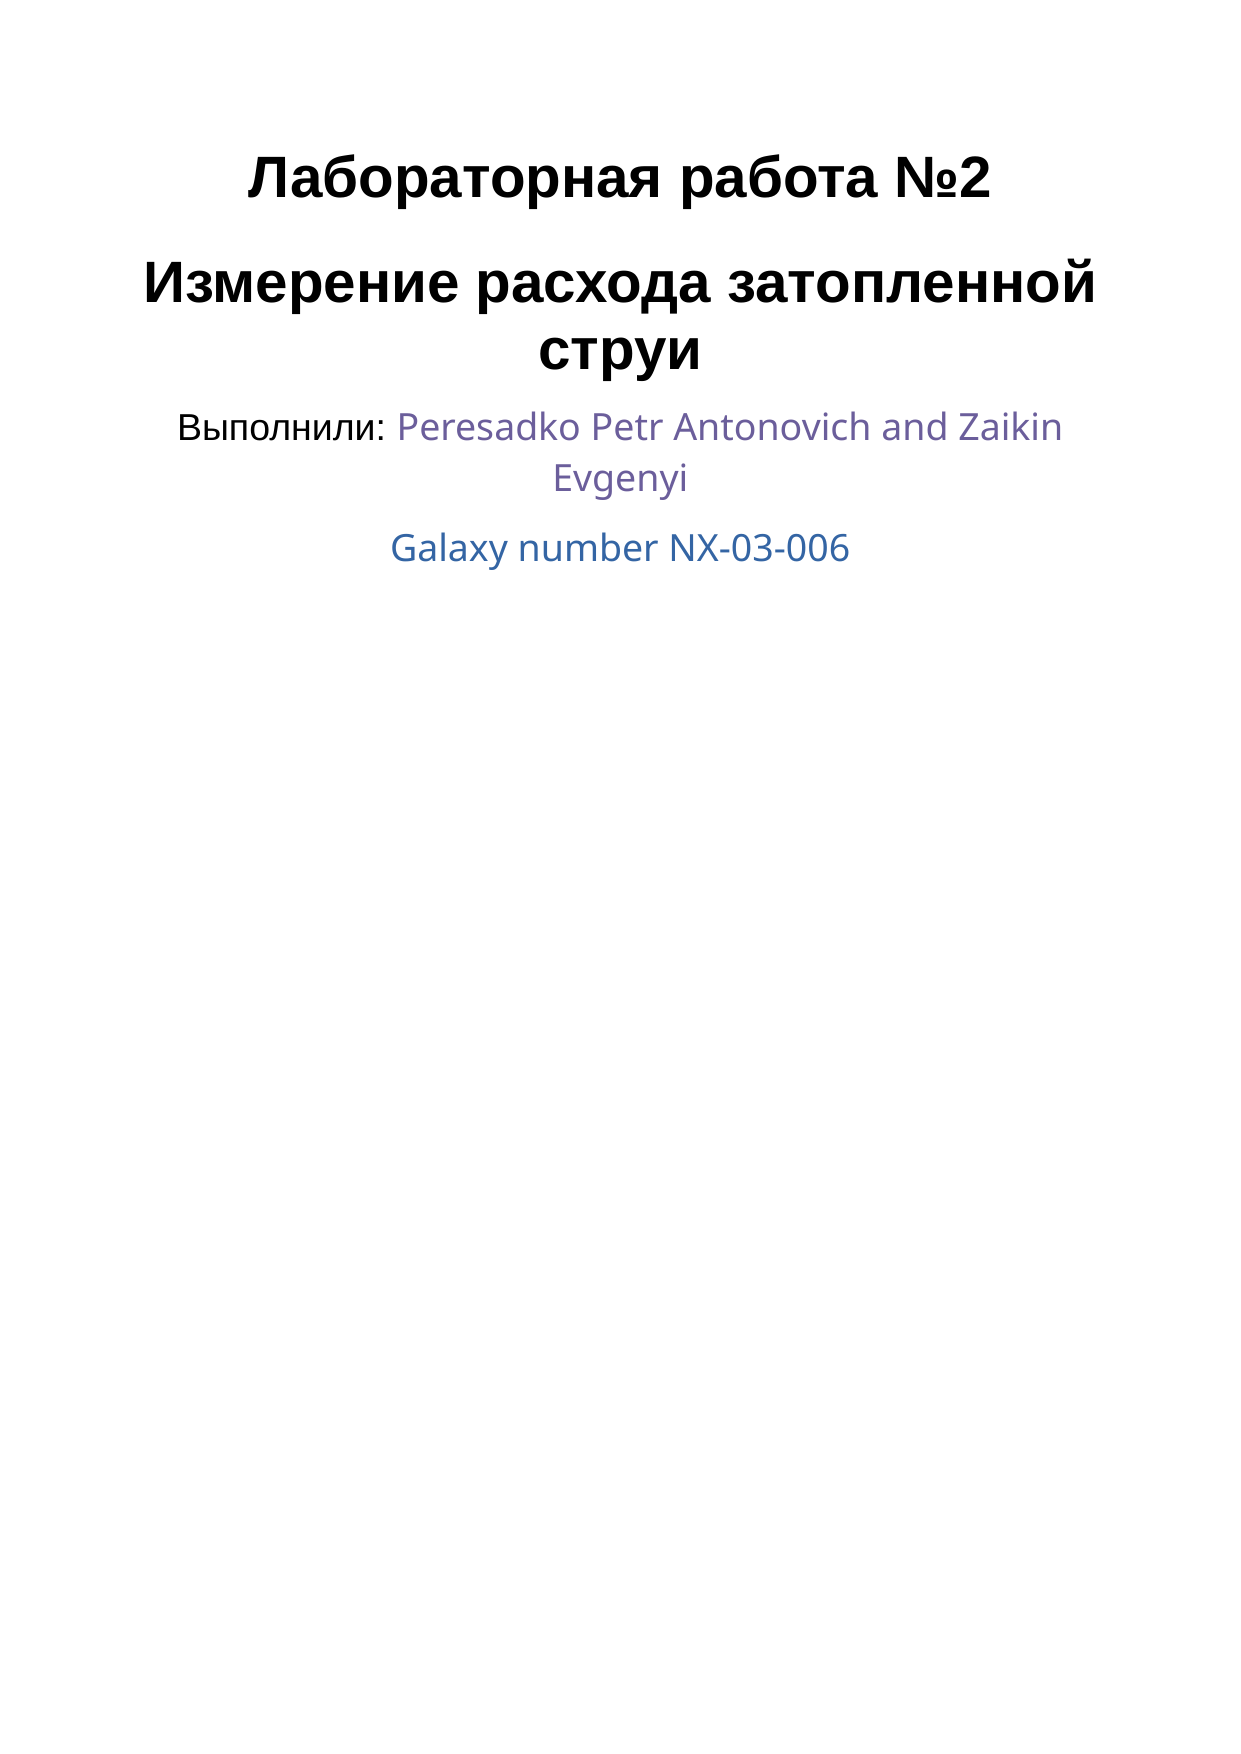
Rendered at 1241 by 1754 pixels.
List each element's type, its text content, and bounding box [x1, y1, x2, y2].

subtitle Galaxy number NX-03-006 [118, 521, 1122, 572]
title Измерение расхода затопленной струи [118, 248, 1122, 382]
title Лабораторная работа №2 [118, 143, 1122, 210]
subtitle Выполнили: Peresadko Petr Antonovich and Zaikin Evgenyi [118, 401, 1122, 503]
